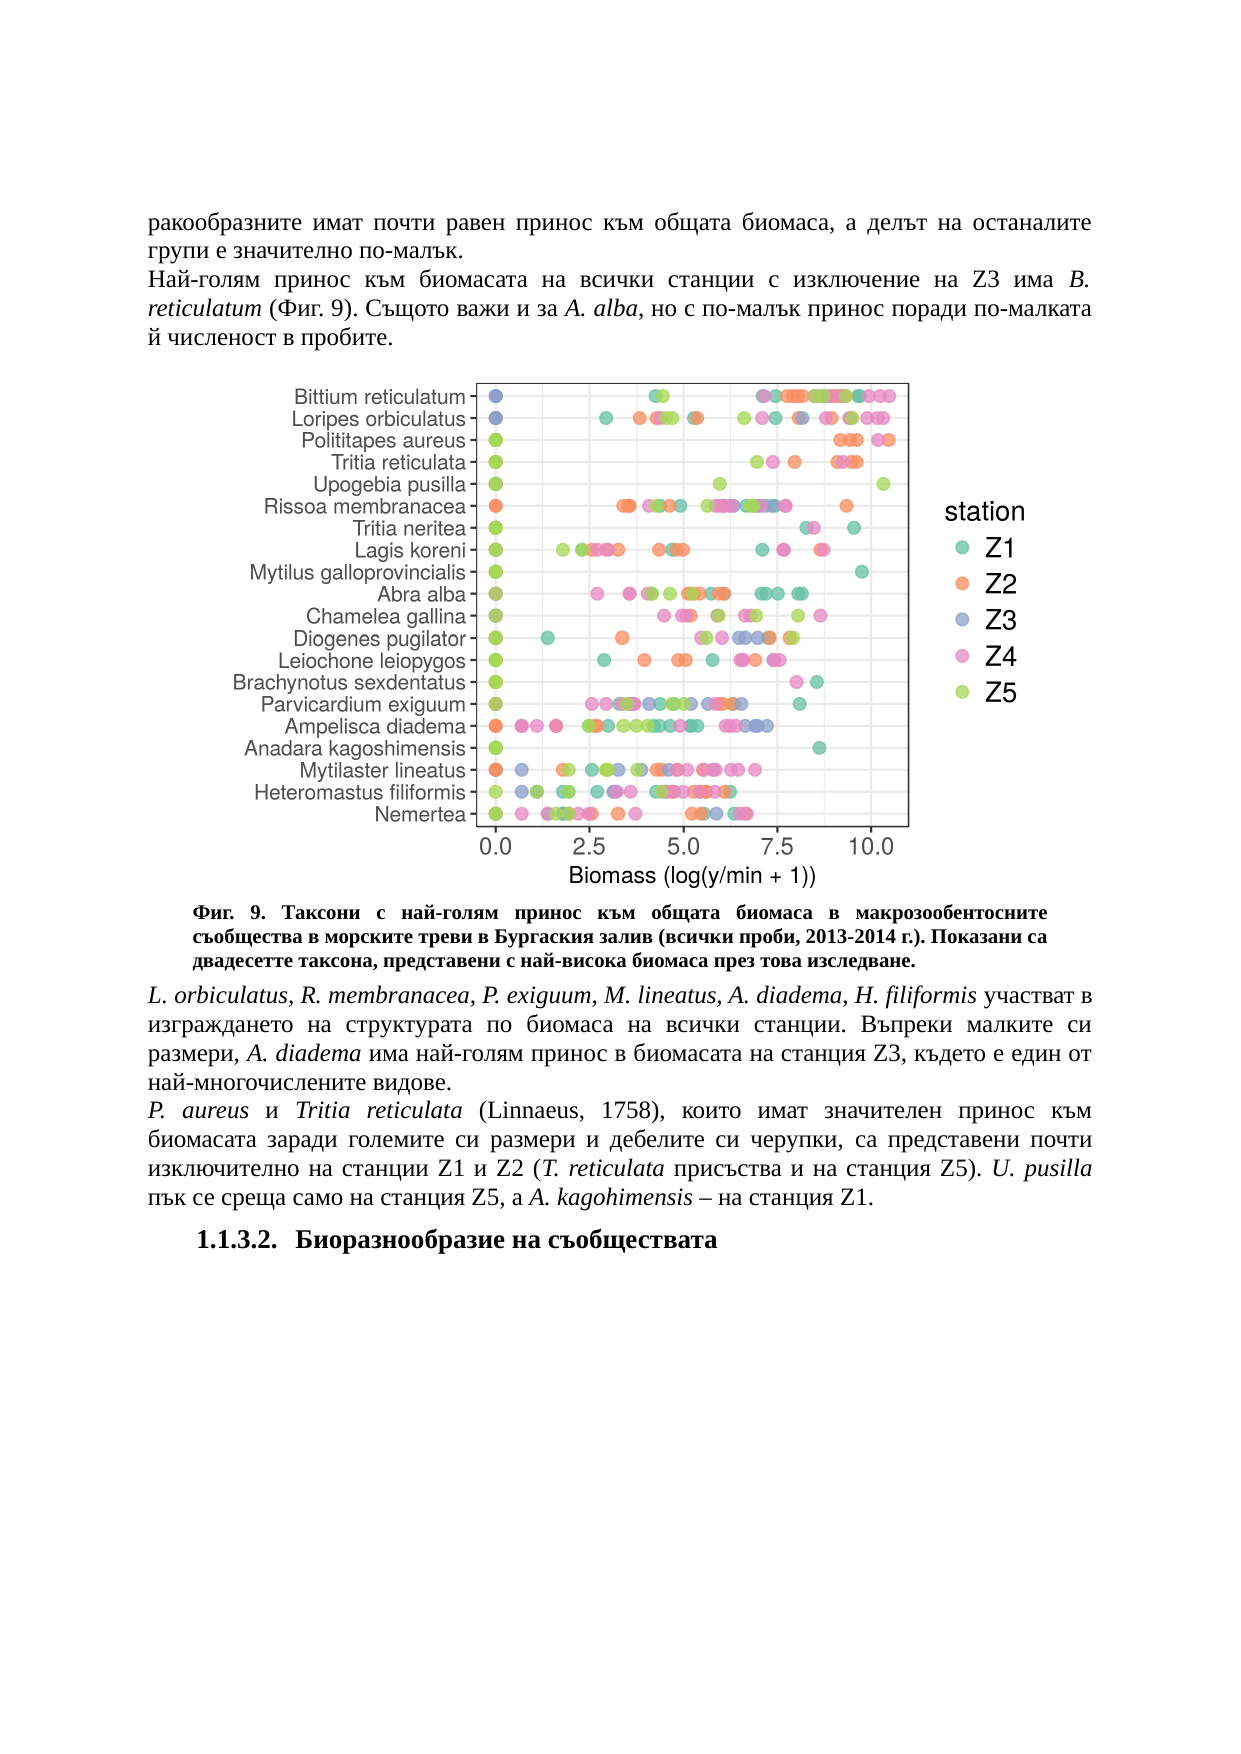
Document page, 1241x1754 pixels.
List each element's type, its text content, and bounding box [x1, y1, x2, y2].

text L. orbiculatus, R. membranacea, P. exiguum, M. lineatus, A. diadema, H. filiformis участват в изграждането на структурата по биомаса на всички станции. Въпреки малките си размери, A. diadema има най-голям принос в биомасата на станция Z3, където е един от най-многочислените видове. [148, 350, 1093, 1096]
text ракообразните имат почти равен принос към общата биомаса, а делът на останалите групи е значително по-малък. [148, 207, 1093, 264]
text Най-голям принос към биомасата на всички станции с изключение на Z3 има B. reticulatum (Фиг. 9). Същото важи и за A. alba, но с по-малък принос поради по-малката й численост в пробите. [148, 264, 1093, 350]
subtitle Биоразнообразие на съобществата [266, 1223, 1093, 1254]
text Фиг. 9. Таксони с най-голям принос към общата биомаса в макрозообентосните съобщества в морските треви в Бургаския залив (всички проби, 2013-2014 г.). Показани са двадесетте таксона, представени с най-висока биомаса през това изследване. [192, 900, 1048, 972]
text P. aureus и Tritia reticulata (Linnaeus, 1758), които имат значителен принос към биомасата заради големите си размери и дебелите си черупки, са представени почти изключително на станции Z1 и Z2 (T. reticulata присъства и на станция Z5). U. pusilla пък се среща само на станция Z5, а A. kagohimensis – на станция Z1. [148, 1096, 1093, 1211]
picture [192, 371, 1049, 900]
